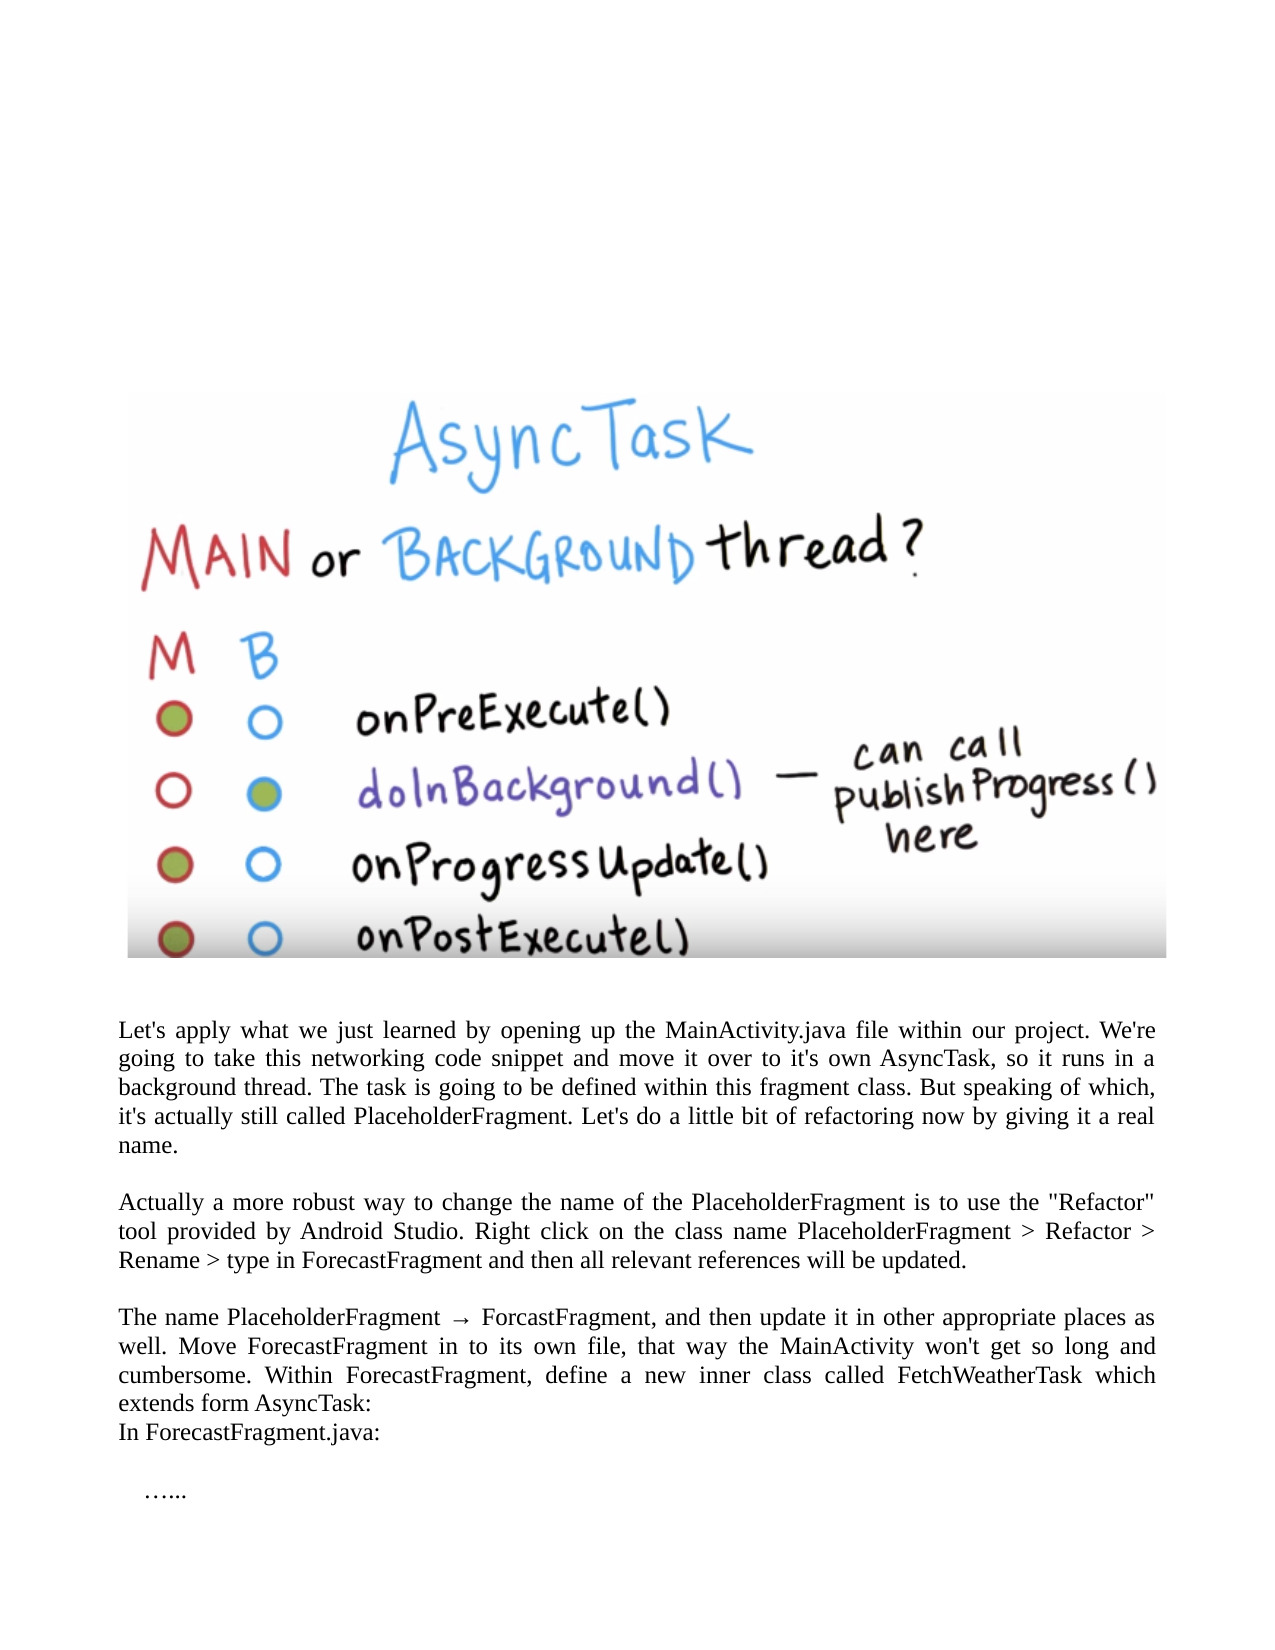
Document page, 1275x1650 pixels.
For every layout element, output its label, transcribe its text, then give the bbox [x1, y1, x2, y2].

text …... [118, 1475, 1157, 1503]
picture [127, 393, 1167, 958]
text Let's apply what we just learned by opening up the MainActivity.java file within our project. We're going to take this networking code snippet and move it over to it's own AsyncTask, so it runs in a background thread. The task is going to be defined within this fragment class. But speaking of which, it's actually still called PlaceholderFragment. Let's do a little bit of refactoring now by giving it a real name. [118, 1015, 1157, 1158]
text The name PlaceholderFragment → ForcastFragment, and then update it in other appropriate places as well. Move ForecastFragment in to its own file, that way the MainActivity won't get so long and cumbersome. Within ForecastFragment, define a new inner class called FetchWeatherTask which extends form AsyncTask: [118, 1302, 1157, 1417]
text Actually a more robust way to change the name of the PlaceholderFragment is to use the "Refactor" tool provided by Android Studio. Right click on the class name PlaceholderFragment > Refactor > Rename > type in ForecastFragment and then all relevant references will be updated. [118, 1187, 1157, 1273]
text In ForecastFragment.java: [118, 1417, 1157, 1446]
